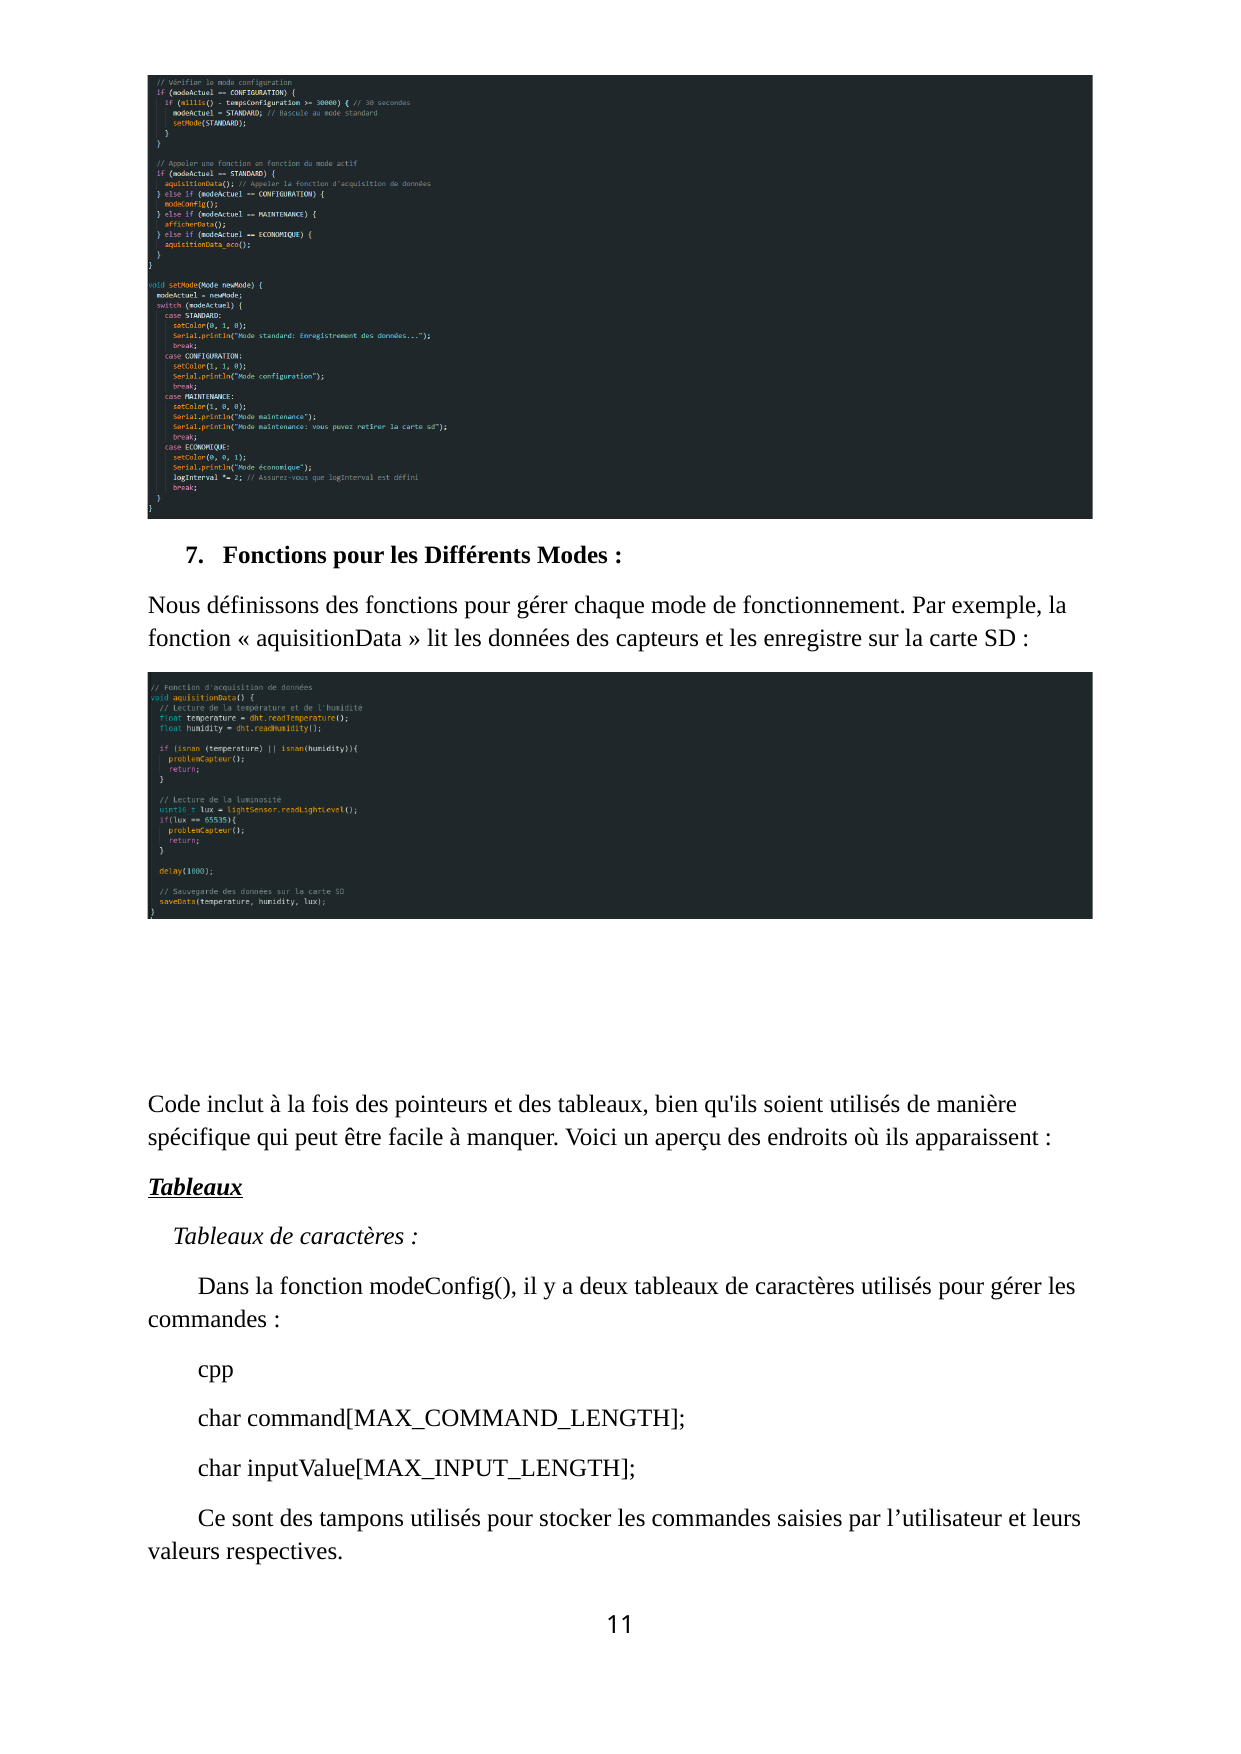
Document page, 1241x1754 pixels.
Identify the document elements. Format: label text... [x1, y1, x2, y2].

text Nous définissons des fonctions pour gérer chaque mode de fonctionnement. Par exemple, la fonction « aquisitionData » lit les données des capteurs et les enregistre sur la carte SD : [148, 590, 1093, 651]
list Fonctions pour les Différents Modes : [185, 540, 1093, 569]
text char inputValue[MAX_INPUT_LENGTH]; [148, 1453, 1093, 1482]
text Tableaux [148, 1172, 1093, 1200]
text char command[MAX_COMMAND_LENGTH]; [148, 1403, 1093, 1432]
text Ce sont des tampons utilisés pour stocker les commandes saisies par l’utilisateur et leurs valeurs respectives. [148, 1503, 1093, 1564]
text Code inclut à la fois des pointeurs et des tableaux, bien qu'ils soient utilisés de manière spécifique qui peut être facile à manquer. Voici un aperçu des endroits où ils apparaissent : [148, 1089, 1093, 1151]
text Dans la fonction modeConfig(), il y a deux tableaux de caractères utilisés pour gérer les commandes : [148, 1271, 1093, 1333]
text Tableaux de caractères : [148, 1221, 1093, 1250]
text cpp [148, 1354, 1093, 1382]
